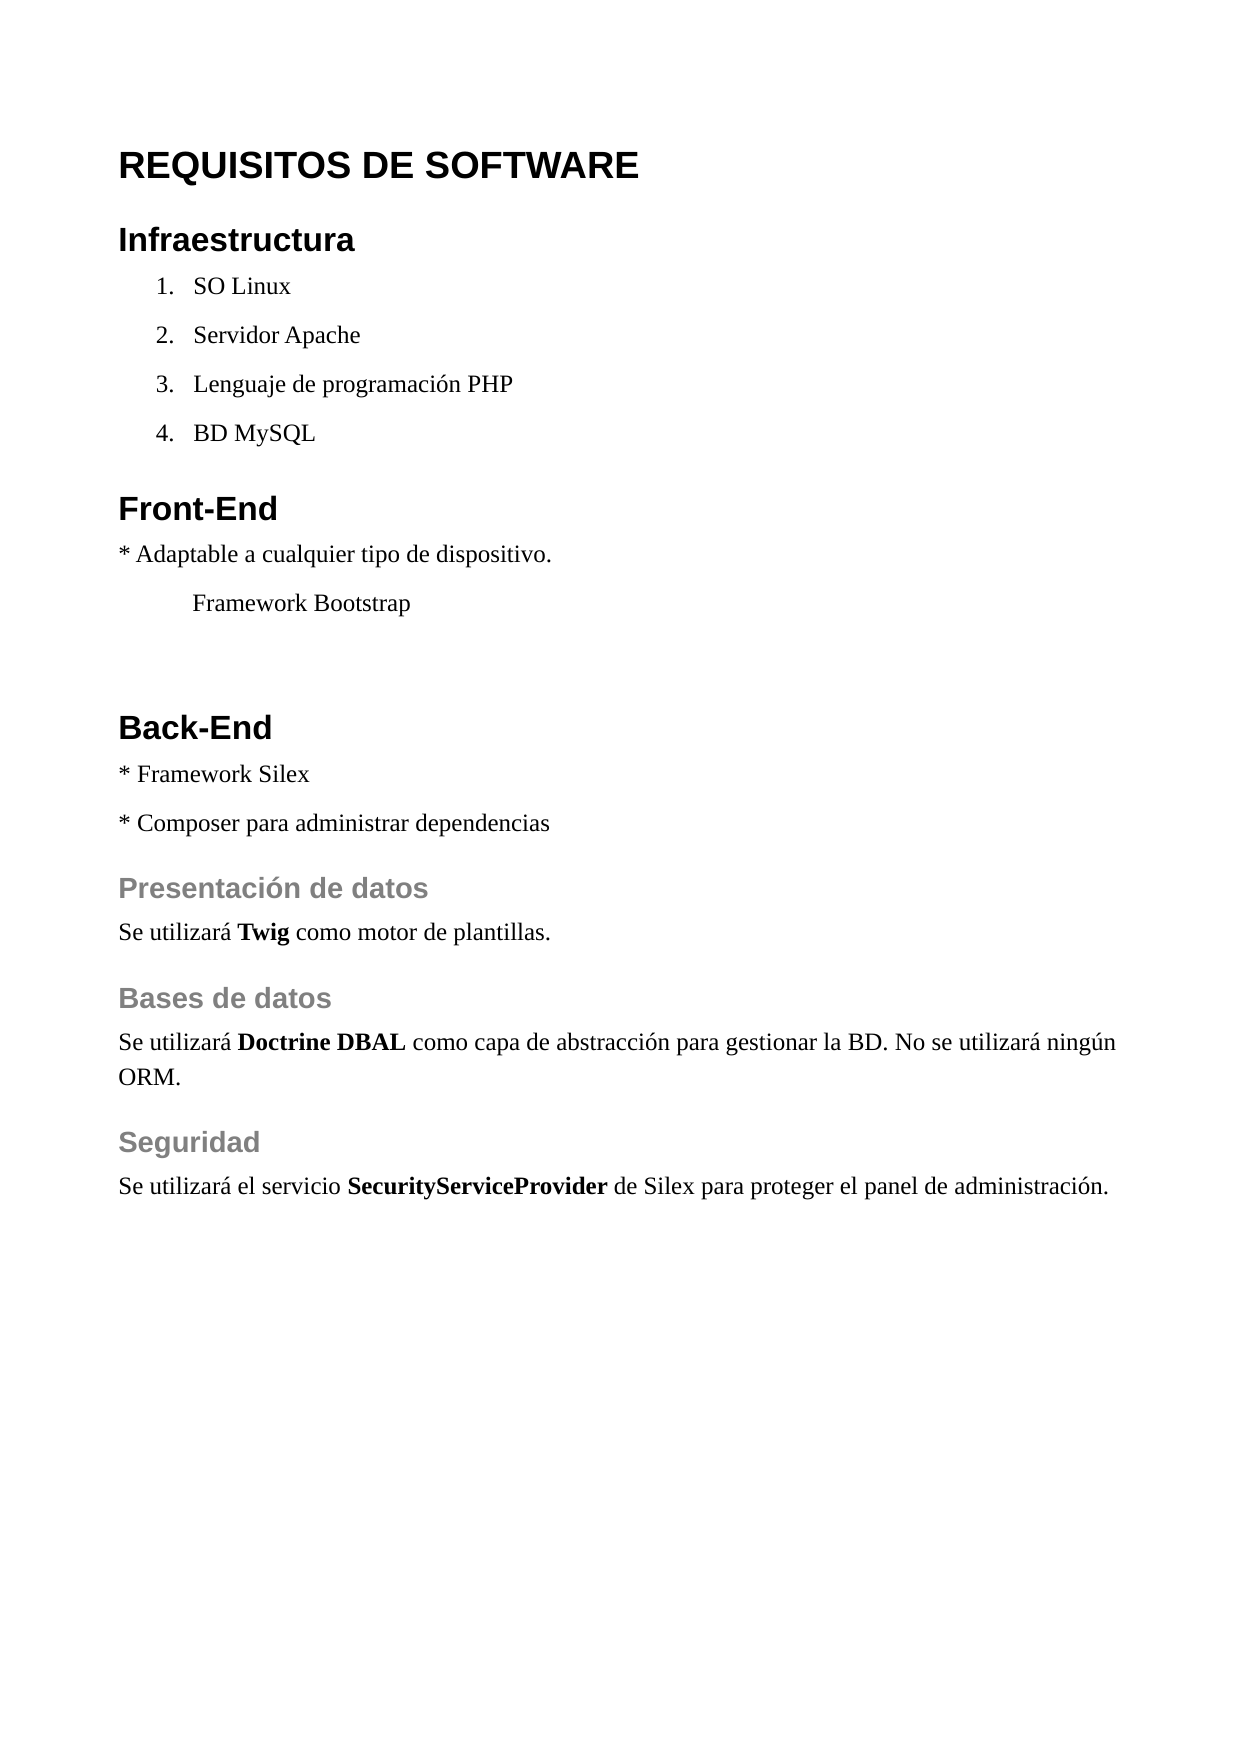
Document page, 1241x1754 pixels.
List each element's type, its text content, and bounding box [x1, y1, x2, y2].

text * Composer para administrar dependencias [118, 808, 1122, 836]
list SO Linux [156, 271, 1122, 300]
subtitle Infraestructura [118, 220, 1122, 259]
text Framework Bootstrap [118, 588, 1122, 617]
list BD MySQL [156, 418, 1122, 447]
list Lenguaje de programación PHP [156, 369, 1122, 398]
text Se utilizará Doctrine DBAL como capa de abstracción para gestionar la BD. No se utilizará ningún ORM. [118, 1027, 1122, 1090]
list Servidor Apache [156, 320, 1122, 349]
text Se utilizará Twig como motor de plantillas. [118, 917, 1122, 946]
text * Framework Silex [118, 759, 1122, 787]
text Se utilizará el servicio SecurityServiceProvider de Silex para proteger el panel de administración. [118, 1171, 1122, 1200]
subtitle Bases de datos [118, 981, 1122, 1014]
subtitle Back-End [118, 707, 1122, 746]
subtitle REQUISITOS DE SOFTWARE [118, 143, 1122, 187]
text * Adaptable a cualquier tipo de dispositivo. [118, 539, 1122, 568]
subtitle Presentación de datos [118, 871, 1122, 905]
subtitle Seguridad [118, 1125, 1122, 1159]
subtitle Front-End [118, 488, 1122, 527]
